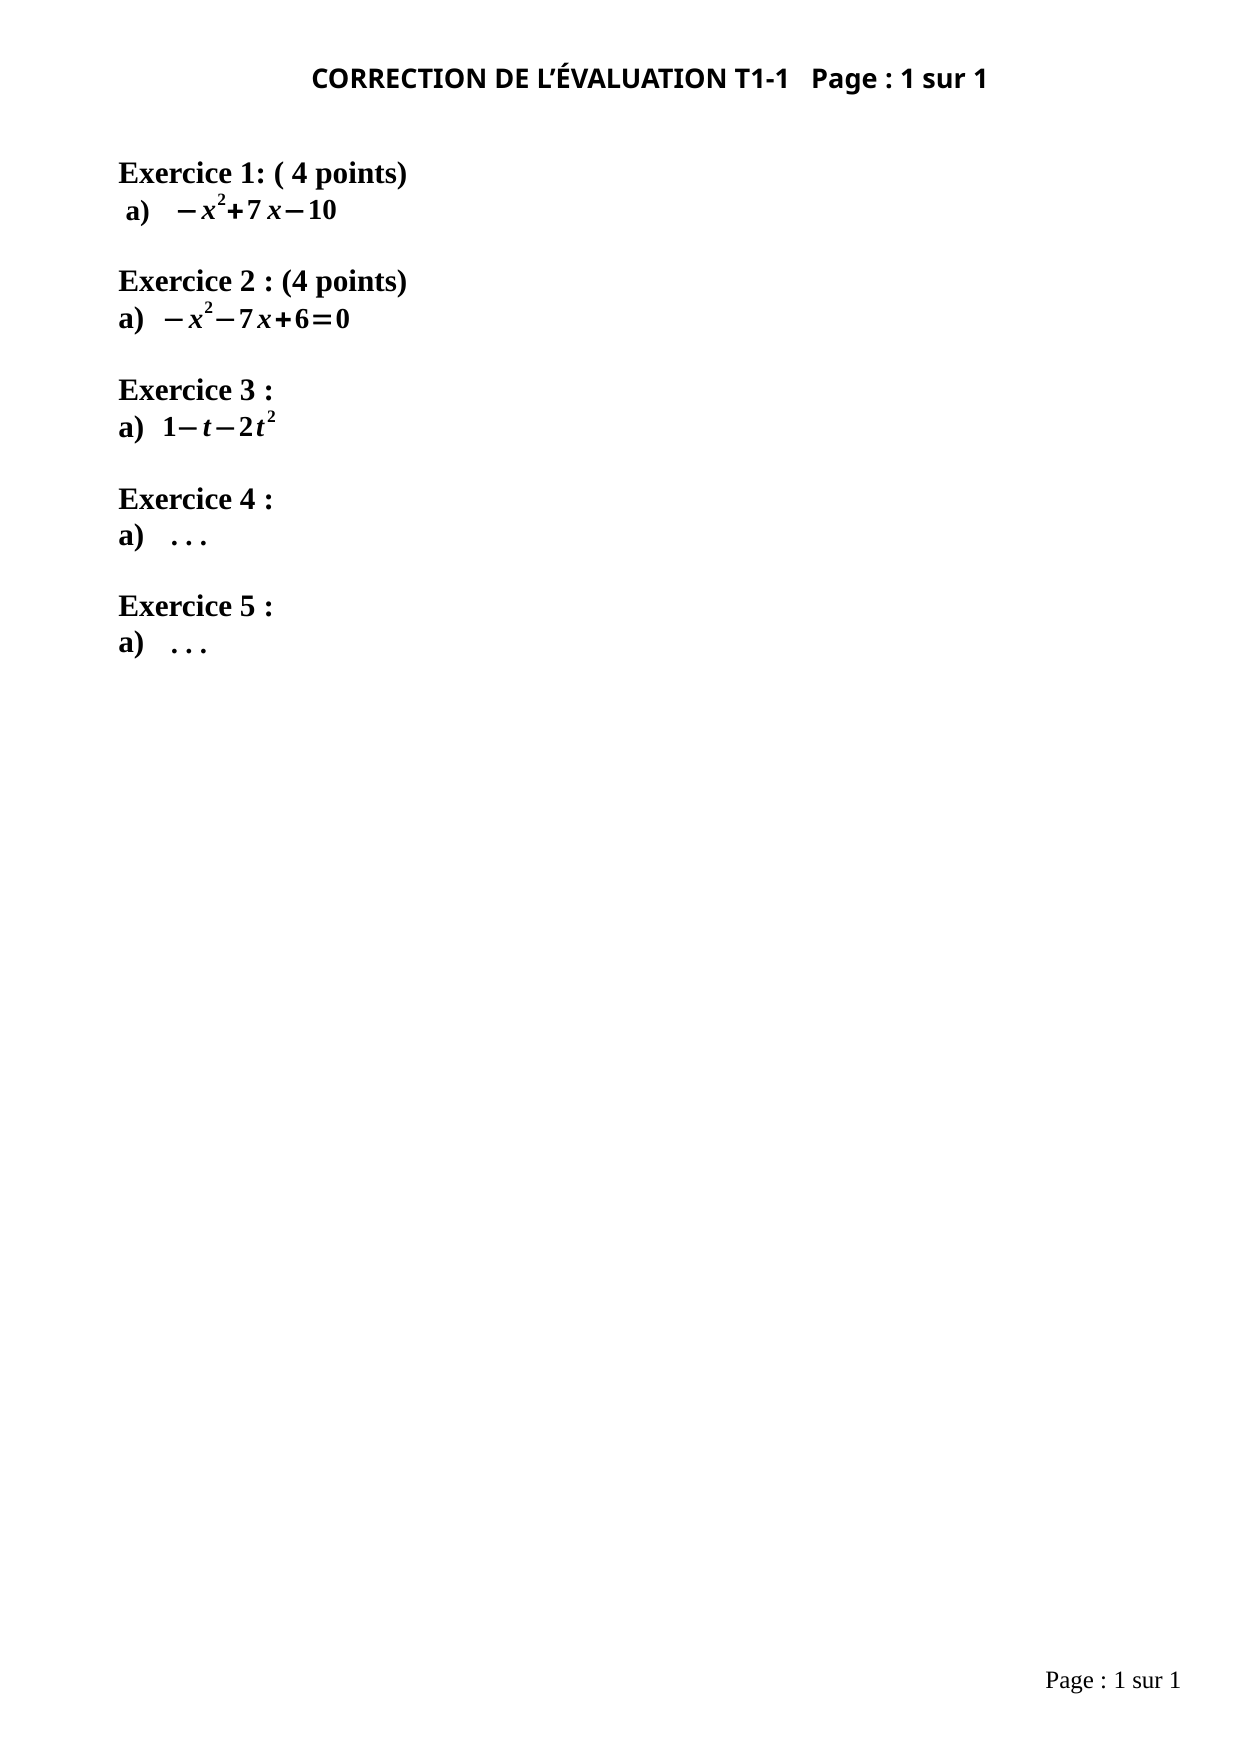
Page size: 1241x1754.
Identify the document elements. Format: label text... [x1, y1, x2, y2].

text a) [118, 624, 1181, 659]
text Exercice 3 : [118, 371, 1181, 407]
text a) [118, 298, 1181, 335]
text a) [118, 190, 1181, 226]
text a) [118, 516, 1181, 552]
text Exercice 2 : (4 points) [118, 262, 1181, 298]
text Exercice 1: ( 4 points) [118, 154, 1181, 190]
text Exercice 5 : [118, 588, 1181, 624]
text Exercice 4 : [118, 480, 1181, 516]
text a) [118, 407, 1181, 444]
